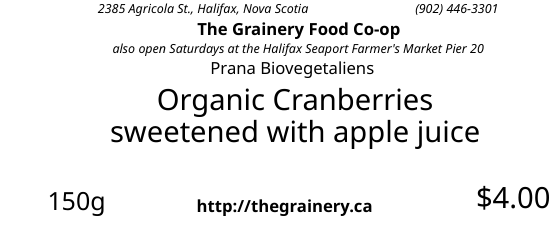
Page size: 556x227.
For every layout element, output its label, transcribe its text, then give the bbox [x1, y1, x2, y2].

table_header 2385 Agricola St., Halifax, Nova Scotia (902) 446-3301 The Grainery Food Co-op also open Saturdays at the Halifax Seaport Farmer's Market Pier 20 [47, 0, 550, 57]
table_cell 150g [47, 175, 153, 217]
table_cell http://thegrainery.ca [153, 175, 416, 217]
table_cell $4.00 [416, 175, 550, 217]
table_cell Prana Biovegetaliens Organic Cranberries sweetened with apple juice [47, 57, 550, 175]
